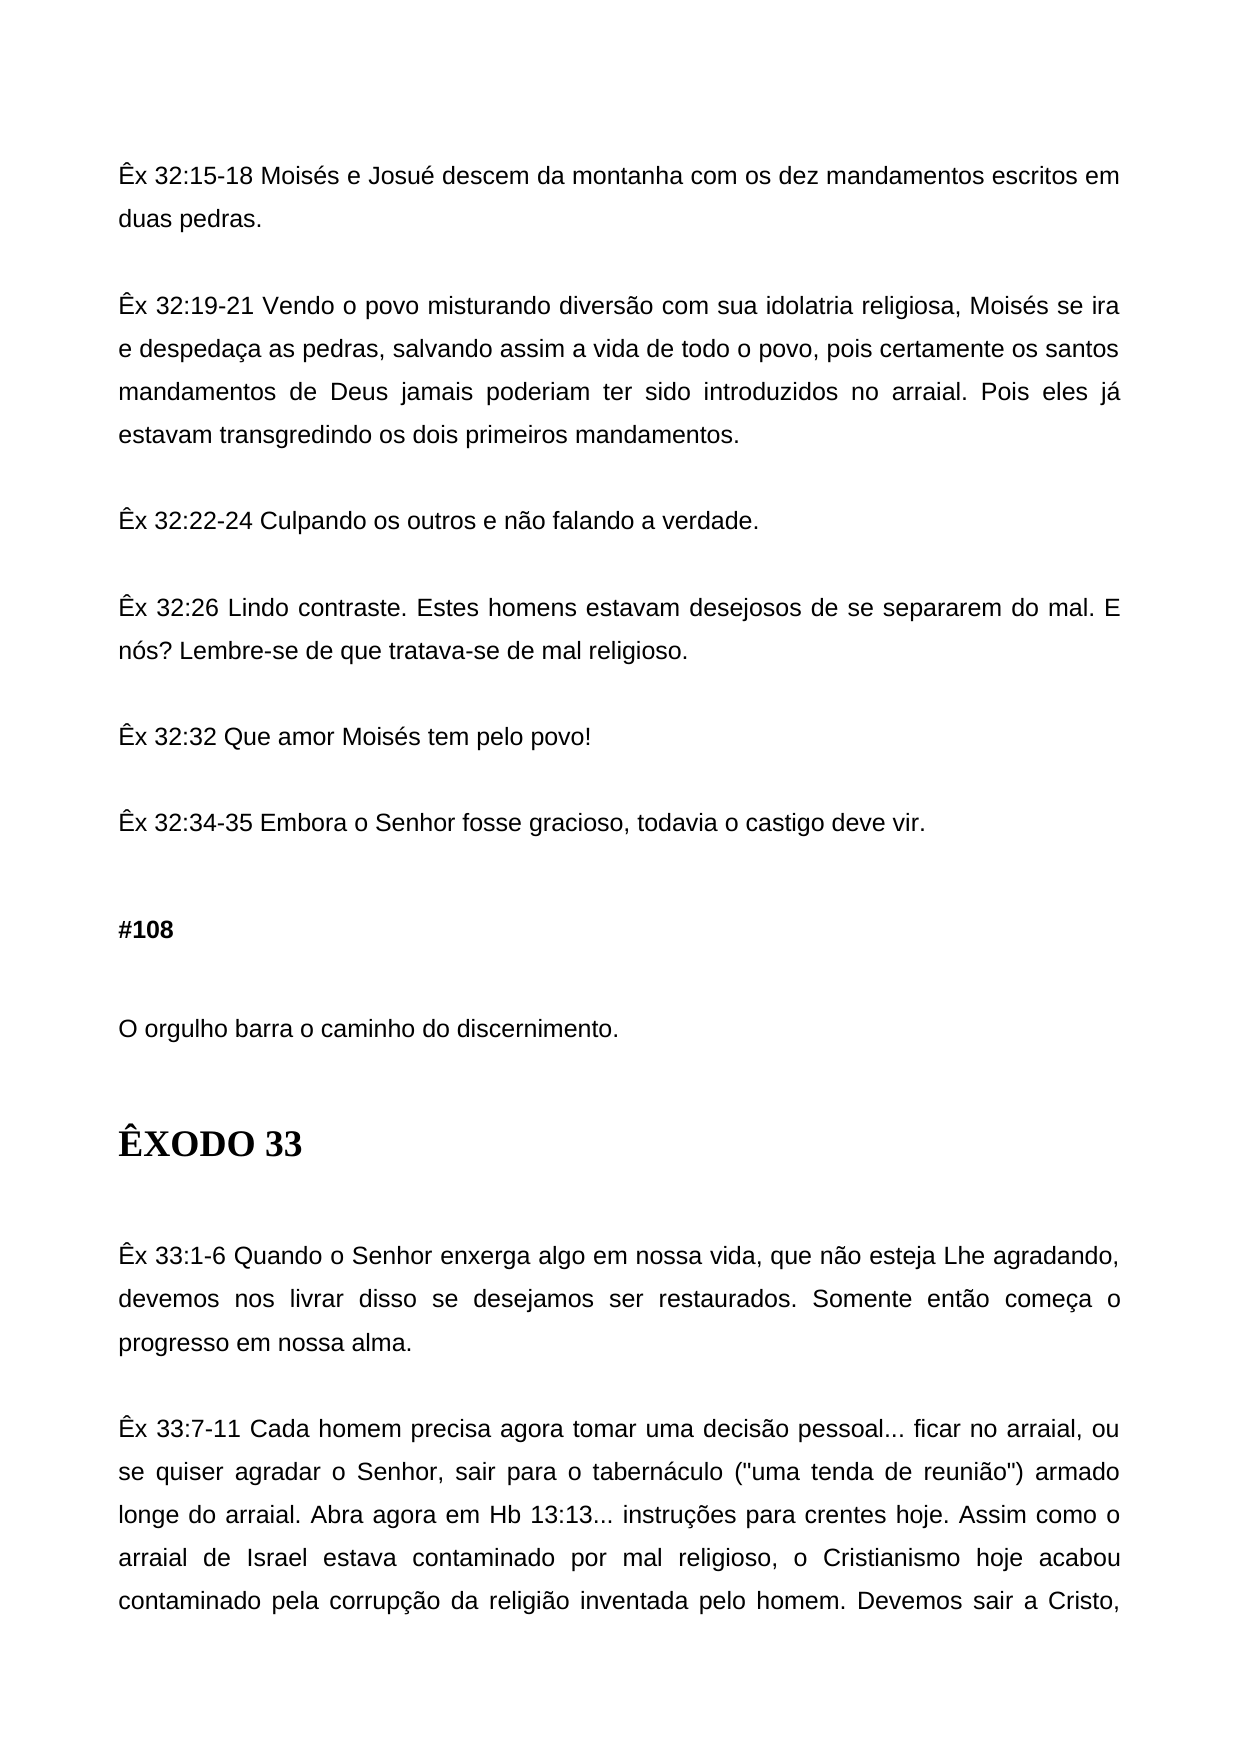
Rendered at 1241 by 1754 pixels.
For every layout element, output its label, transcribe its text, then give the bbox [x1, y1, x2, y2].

subtitle #108 [118, 915, 1122, 944]
text O orgulho barra o caminho do discernimento. [118, 1014, 1122, 1043]
text Êx 33:1-6 Quando o Senhor enxerga algo em nossa vida, que não esteja Lhe agradando, devemos nos livrar disso se desejamos ser restaurados. Somente então começa o progresso em nossa alma. [118, 1241, 1122, 1356]
text Êx 33:7-11 Cada homem precisa agora tomar uma decisão pessoal... ficar no arraial, ou se quiser agradar o Senhor, sair para o tabernáculo ("uma tenda de reunião") armado longe do arraial. Abra agora em Hb 13:13... instruções para crentes hoje. Assim como o arraial de Israel estava contaminado por mal religioso, o Cristianismo hoje acabou contaminado pela corrupção da religião inventada pelo homem. Devemos sair a Cristo, [118, 1414, 1122, 1615]
text Êx 32:15-18 Moisés e Josué descem da montanha com os dez mandamentos escritos em duas pedras. [118, 161, 1122, 233]
subtitle ÊXODO 33 [118, 1121, 1122, 1164]
text Êx 32:26 Lindo contraste. Estes homens estavam desejosos de se separarem do mal. E nós? Lembre-se de que tratava-se de mal religioso. [118, 592, 1122, 664]
text Êx 32:32 Que amor Moisés tem pelo povo! [118, 722, 1122, 751]
text Êx 32:19-21 Vendo o povo misturando diversão com sua idolatria religiosa, Moisés se ira e despedaça as pedras, salvando assim a vida de todo o povo, pois certamente os santos mandamentos de Deus jamais poderiam ter sido introduzidos no arraial. Pois eles já estavam transgredindo os dois primeiros mandamentos. [118, 291, 1122, 449]
text Êx 32:22-24 Culpando os outros e não falando a verdade. [118, 506, 1122, 535]
text Êx 32:34-35 Embora o Senhor fosse gracioso, todavia o castigo deve vir. [118, 808, 1122, 837]
